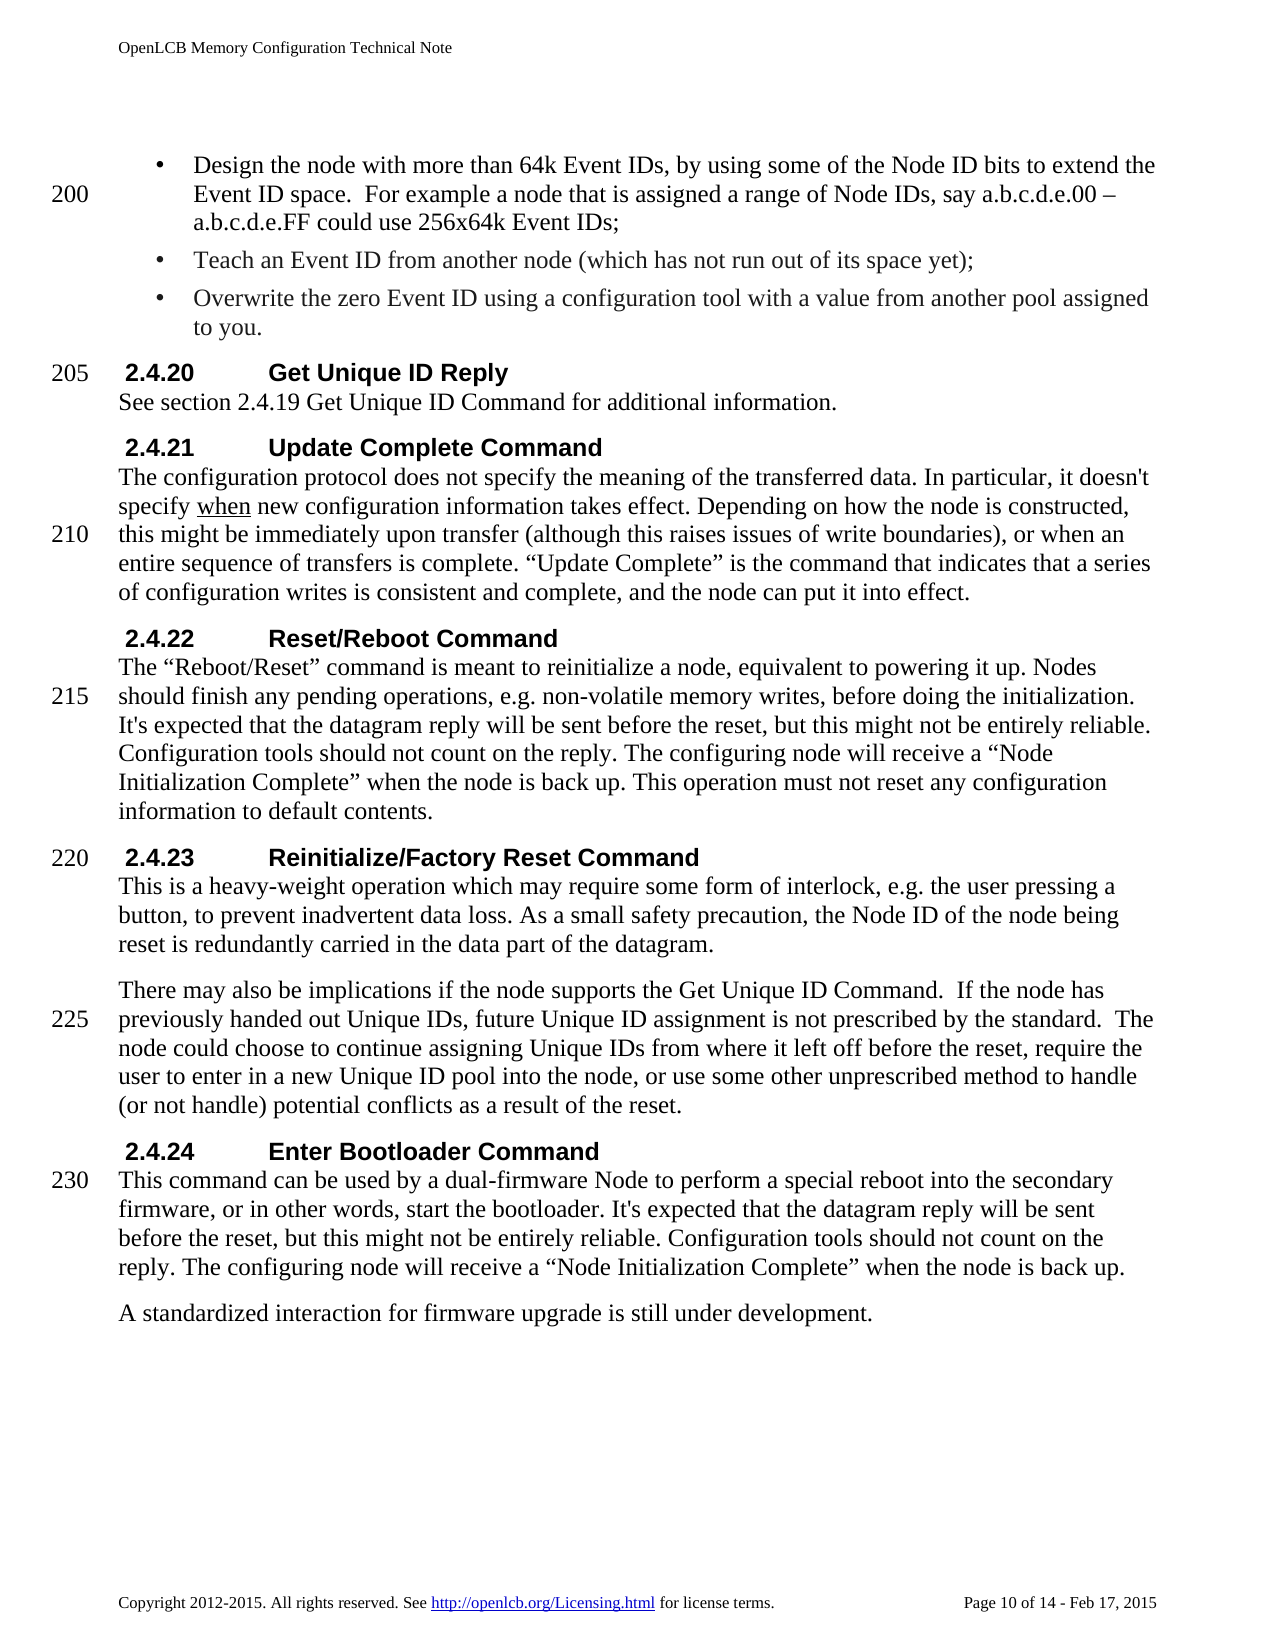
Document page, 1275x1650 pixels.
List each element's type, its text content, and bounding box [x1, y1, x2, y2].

text The “Reboot/Reset” command is meant to reinitialize a node, equivalent to powering it up. Nodes should finish any pending operations, e.g. non-volatile memory writes, before doing the initialization. It's expected that the datagram reply will be sent before the reset, but this might not be entirely reliable. Configuration tools should not count on the reply. The configuring node will receive a “Node Initialization Complete” when the node is back up. This operation must not reset any configuration information to default contents. [118, 652, 1157, 825]
subtitle Reset/Reboot Command [118, 623, 1157, 652]
text There may also be implications if the node supports the Get Unique ID Command. If the node has previously handed out Unique IDs, future Unique ID assignment is not prescribed by the standard. The node could choose to continue assigning Unique IDs from where it left off before the reset, require the user to enter in a new Unique ID pool into the node, or use some other unprescribed method to handle (or not handle) potential conflicts as a result of the reset. [118, 975, 1157, 1119]
text The configuration protocol does not specify the meaning of the transferred data. In particular, it doesn't specify when new configuration information takes effect. Depending on how the node is constructed, this might be immediately upon transfer (although this raises issues of write boundaries), or when an entire sequence of transfers is complete. “Update Complete” is the command that indicates that a series of configuration writes is consistent and complete, and the node can put it into effect. [118, 462, 1157, 606]
list Design the node with more than 64k Event IDs, by using some of the Node ID bits to extend the Event ID space. For example a node that is assigned a range of Node IDs, say a.b.c.d.e.00 – a.b.c.d.e.FF could use 256x64k Event IDs; [156, 150, 1157, 236]
subtitle Reinitialize/Factory Reset Command [118, 842, 1157, 871]
text A standardized interaction for firmware upgrade is still under development. [118, 1298, 1157, 1327]
subtitle Update Complete Command [118, 433, 1157, 462]
text See section 2.4.19 Get Unique ID Command for additional information. [118, 387, 1157, 416]
list Overwrite the zero Event ID using a configuration tool with a value from another pool assigned to you. [156, 283, 1157, 340]
text This is a heavy-weight operation which may require some form of interlock, e.g. the user pressing a button, to prevent inadvertent data loss. As a small safety precaution, the Node ID of the node being reset is redundantly carried in the data part of the datagram. [118, 871, 1157, 957]
subtitle Get Unique ID Reply [118, 358, 1157, 387]
list Teach an Event ID from another node (which has not run out of its space yet); [156, 245, 1157, 274]
subtitle Enter Bootloader Command [118, 1137, 1157, 1165]
text This command can be used by a dual-firmware Node to perform a special reboot into the secondary firmware, or in other words, start the bootloader. It's expected that the datagram reply will be sent before the reset, but this might not be entirely reliable. Configuration tools should not count on the reply. The configuring node will receive a “Node Initialization Complete” when the node is back up. [118, 1165, 1157, 1280]
